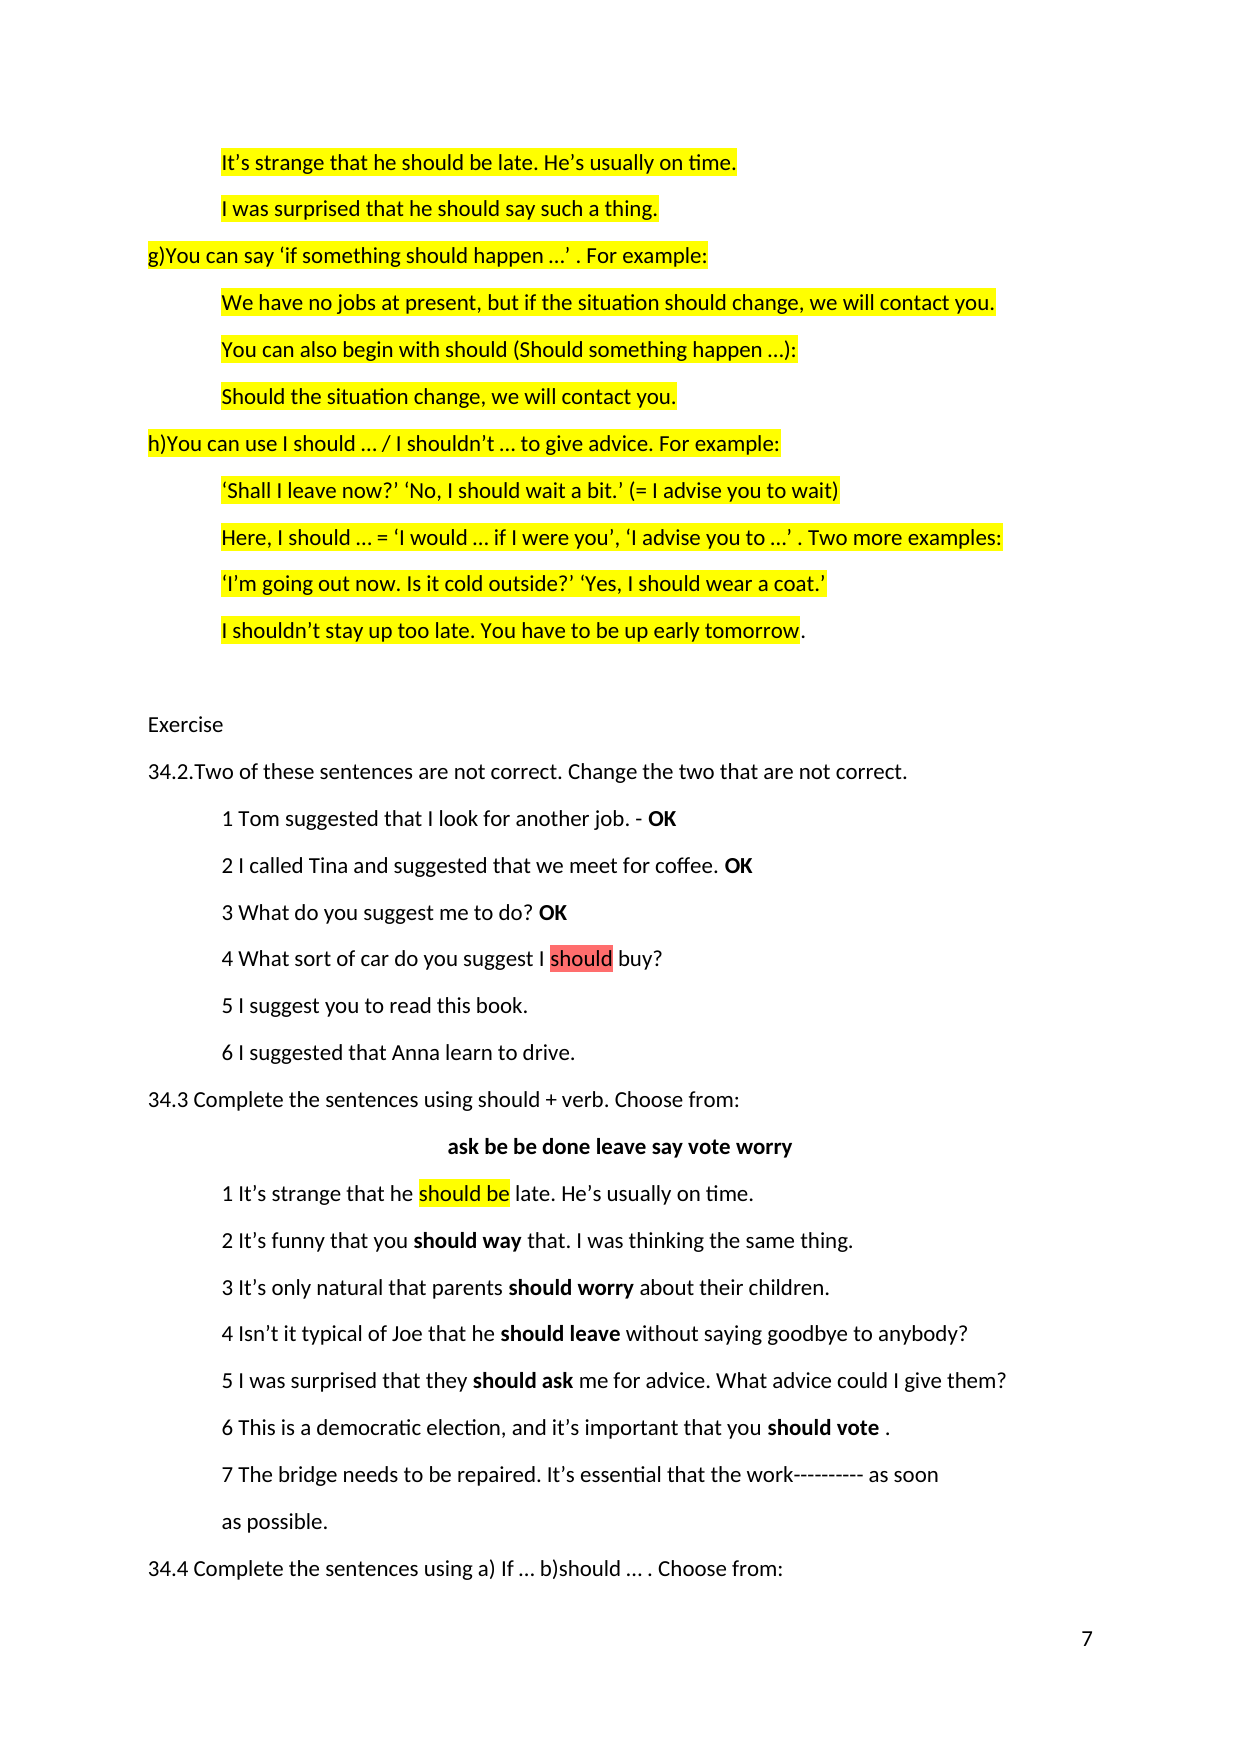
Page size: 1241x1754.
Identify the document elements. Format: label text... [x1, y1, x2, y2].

text 34.2.Two of these sentences are not correct. Change the two that are not correct. [148, 757, 1093, 785]
text 1 Tom suggested that I look for another job. - OK [221, 804, 1093, 832]
text 34.4 Complete the sentences using a) If … b)should … . Choose from: [148, 1554, 1093, 1582]
text 7 The bridge needs to be repaired. It’s essential that the work---------- as soon [221, 1460, 1093, 1488]
text Should the situation change, we will contact you. [221, 382, 1093, 410]
text as possible. [221, 1507, 1093, 1535]
text 6 This is a democratic election, and it’s important that you should vote . [221, 1413, 1093, 1441]
text Exercise [148, 710, 1093, 738]
text It’s strange that he should be late. He’s usually on time. [221, 148, 1093, 176]
text 5 I suggest you to read this book. [221, 991, 1093, 1019]
text 3 It’s only natural that parents should worry about their children. [221, 1273, 1093, 1301]
text You can also begin with should (Should something happen …): [221, 335, 1093, 363]
text ‘Shall I leave now?’ ‘No, I should wait a bit.’ (= I advise you to wait) [221, 476, 1093, 504]
text 34.3 Complete the sentences using should + verb. Choose from: [148, 1085, 1093, 1113]
text ask be be done leave say vote worry [148, 1132, 1093, 1160]
text 2 It’s funny that you should way that. I was thinking the same thing. [221, 1226, 1093, 1254]
text I shouldn’t stay up too late. You have to be up early tomorrow. [221, 616, 1093, 644]
text I was surprised that he should say such a thing. [221, 194, 1093, 222]
text 6 I suggested that Anna learn to drive. [221, 1038, 1093, 1066]
text g)You can say ‘if something should happen …’ . For example: [148, 241, 1093, 269]
text 4 What sort of car do you suggest I should buy? [221, 944, 1093, 972]
text 2 I called Tina and suggested that we meet for coffee. OK [221, 851, 1093, 879]
text ‘I’m going out now. Is it cold outside?’ ‘Yes, I should wear a coat.’ [221, 569, 1093, 597]
text We have no jobs at present, but if the situation should change, we will contact you. [221, 288, 1093, 316]
text 3 What do you suggest me to do? OK [221, 898, 1093, 926]
text h)You can use I should … / I shouldn’t … to give advice. For example: [148, 429, 1093, 457]
text 5 I was surprised that they should ask me for advice. What advice could I give them? [221, 1366, 1093, 1394]
text 4 Isn’t it typical of Joe that he should leave without saying goodbye to anybody? [221, 1319, 1093, 1347]
text Here, I should … = ‘I would … if I were you’, ‘I advise you to …’ . Two more examples: [221, 523, 1093, 551]
text 1 It’s strange that he should be late. He’s usually on time. [221, 1179, 1093, 1207]
